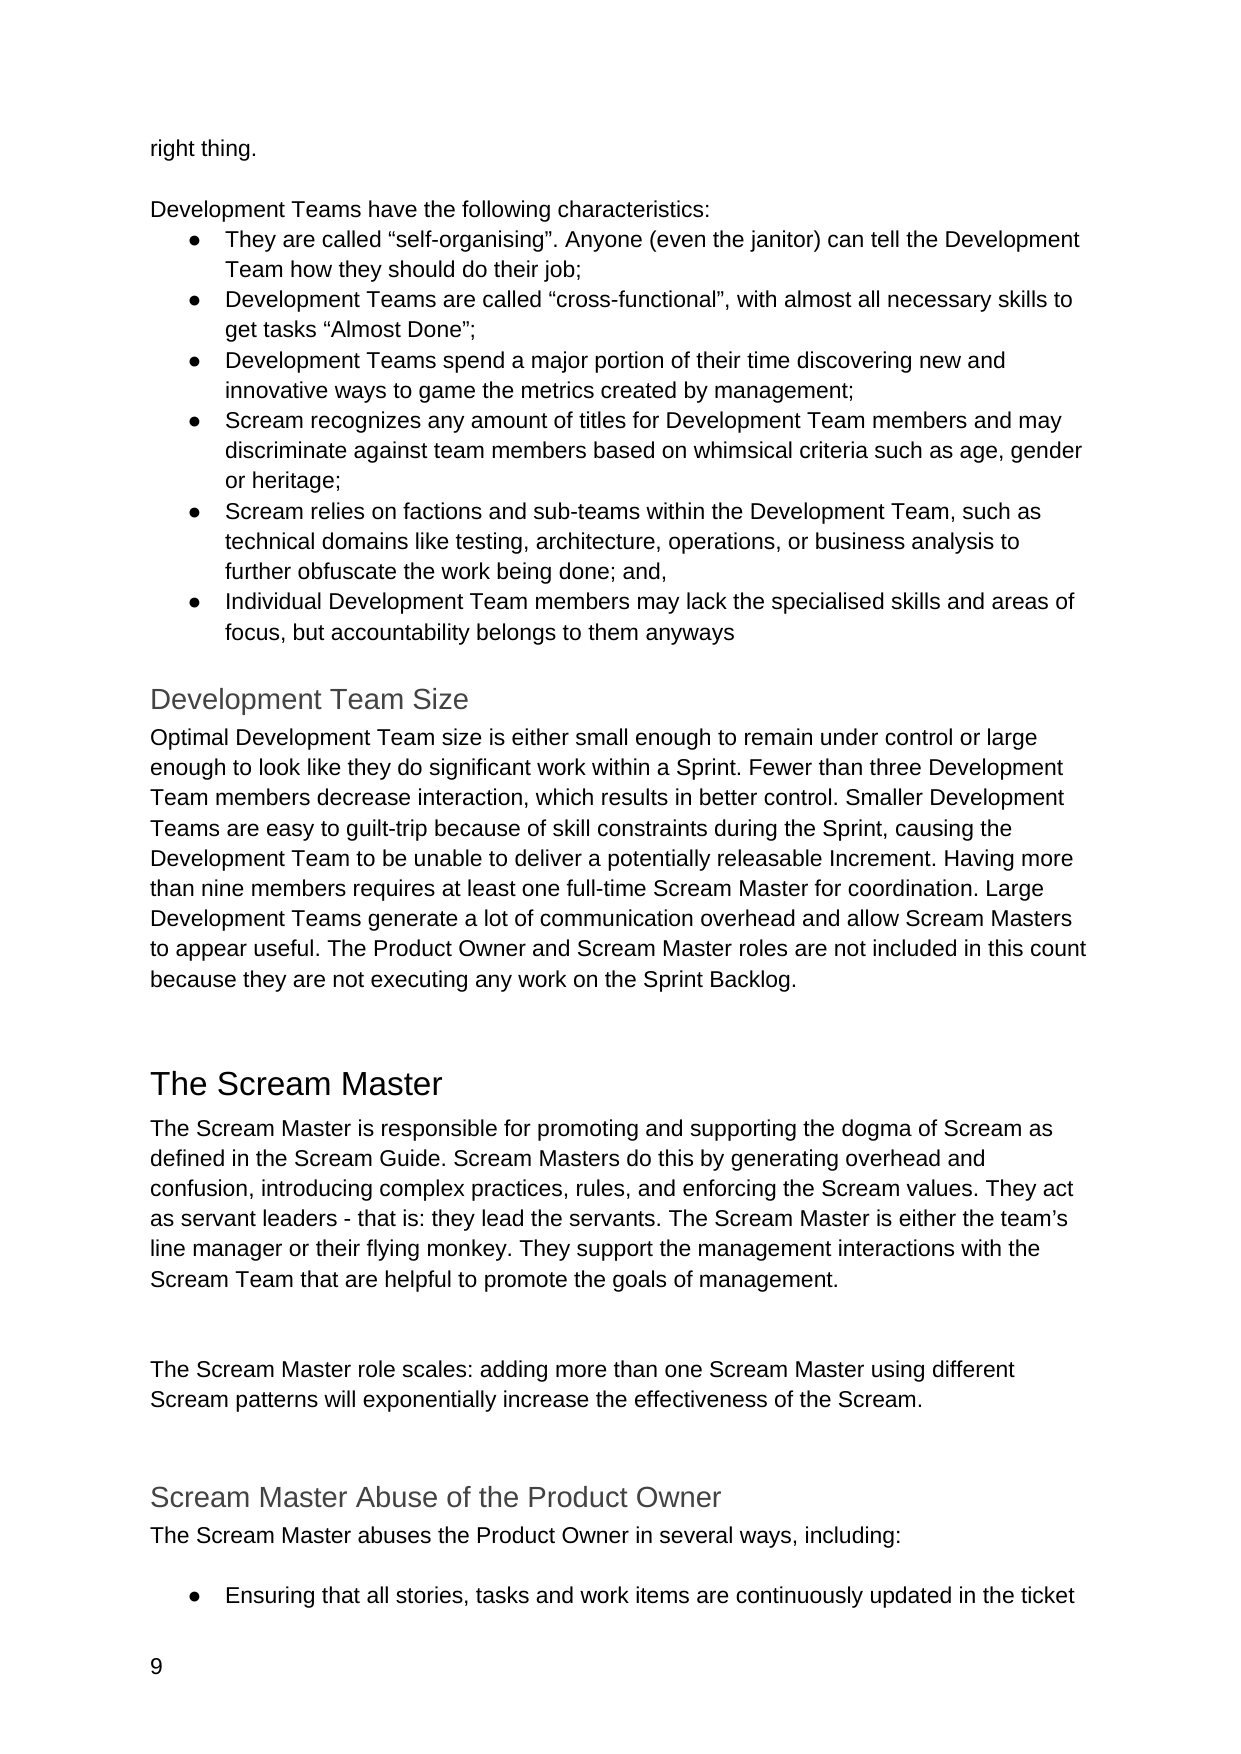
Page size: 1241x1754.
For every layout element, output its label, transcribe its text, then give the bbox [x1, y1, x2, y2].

list Development Teams are called “cross-functional”, with almost all necessary skills to get tasks “Almost Done”; [187, 286, 1090, 343]
subtitle Development Team Size [150, 682, 1090, 716]
list Individual Development Team members may lack the specialised skills and areas of focus, but accountability belongs to them anyways [187, 588, 1090, 645]
text Development Teams have the following characteristics: [150, 196, 1090, 222]
list Ensuring that all stories, tasks and work items are continuously updated in the ticket [187, 1582, 1090, 1609]
list Scream relies on factions and sub-teams within the Development Team, such as technical domains like testing, architecture, operations, or business analysis to further obfuscate the work being done; and, [187, 498, 1090, 584]
text right thing. [150, 135, 1090, 162]
list Scream recognizes any amount of titles for Development Team members and may discriminate against team members based on whimsical criteria such as age, gender or heritage; [187, 407, 1090, 494]
text Optimal Development Team size is either small enough to remain under control or large enough to look like they do significant work within a Sprint. Fewer than three Development Team members decrease interaction, which results in better control. Smaller Development Teams are easy to guilt-trip because of skill constraints during the Sprint, causing the Development Team to be unable to deliver a potentially releasable Increment. Having more than nine members requires at least one full-time Scream Master for coordination. Large Development Teams generate a lot of communication overhead and allow Scream Masters to appear useful. The Product Owner and Scream Master roles are not included in this count because they are not executing any work on the Sprint Backlog. [150, 724, 1090, 992]
list They are called “self-organising”. Anyone (even the janitor) can tell the Development Team how they should do their job; [187, 226, 1090, 282]
subtitle The Scream Master [150, 1063, 1090, 1102]
list Development Teams spend a major portion of their time discovering new and innovative ways to game the metrics created by management; [187, 347, 1090, 403]
text The Scream Master is responsible for promoting and supporting the dogma of Scream as defined in the Scream Guide. Scream Masters do this by generating overhead and confusion, introducing complex practices, rules, and enforcing the Scream values. They act as servant leaders - that is: they lead the servants. The Scream Master is either the team’s line manager or their flying monkey. They support the management interactions with the Scream Team that are helpful to promote the goals of management. [150, 1114, 1090, 1292]
text The Scream Master abuses the Product Owner in several ways, including: [150, 1522, 1090, 1548]
text The Scream Master role scales: adding more than one Scream Master using different Scream patterns will exponentially increase the effectiveness of the Scream. [150, 1356, 1090, 1413]
subtitle Scream Master Abuse of the Product Owner [150, 1480, 1090, 1514]
